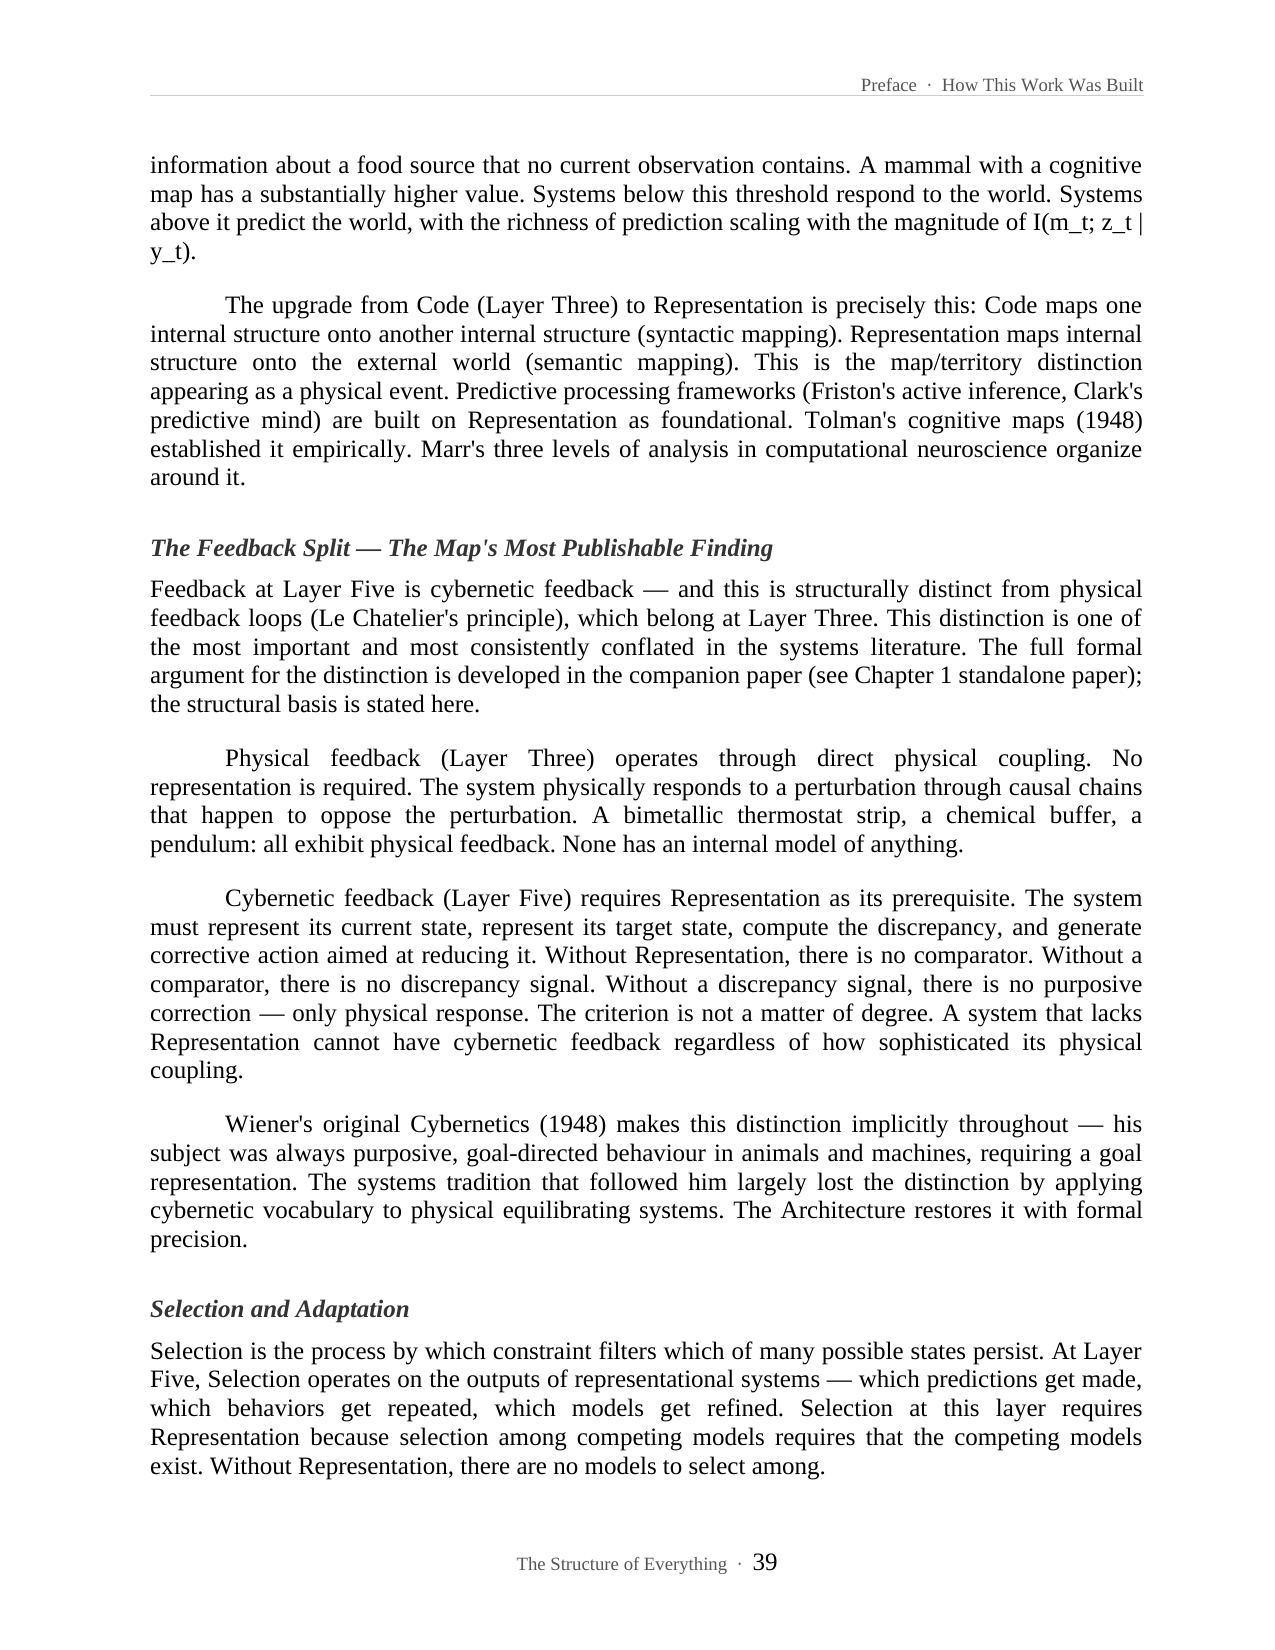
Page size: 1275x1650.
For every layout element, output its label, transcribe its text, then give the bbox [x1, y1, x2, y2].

subtitle The Feedback Split — The Map's Most Publishable Finding [150, 533, 1144, 562]
text Selection is the process by which constraint filters which of many possible states persist. At Layer Five, Selection operates on the outputs of representational systems — which predictions get made, which behaviors get repeated, which models get refined. Selection at this layer requires Representation because selection among competing models requires that the competing models exist. Without Representation, there are no models to select among. [150, 1336, 1144, 1479]
text Physical feedback (Layer Three) operates through direct physical coupling. No representation is required. The system physically responds to a perturbation through causal chains that happen to oppose the perturbation. A bimetallic thermostat strip, a chemical buffer, a pendulum: all exhibit physical feedback. None has an internal model of anything. [150, 743, 1144, 858]
subtitle Selection and Adaptation [150, 1294, 1144, 1323]
text Wiener's original Cybernetics (1948) makes this distinction implicitly throughout — his subject was always purposive, goal-directed behaviour in animals and machines, requiring a goal representation. The systems tradition that followed him largely lost the distinction by applying cybernetic vocabulary to physical equilibrating systems. The Architecture restores it with formal precision. [150, 1109, 1144, 1253]
text information about a food source that no current observation contains. A mammal with a cognitive map has a substantially higher value. Systems below this threshold respond to the world. Systems above it predict the world, with the richness of prediction scaling with the magnitude of I(m_t; z_t | y_t). [150, 150, 1144, 265]
text Cybernetic feedback (Layer Five) requires Representation as its prerequisite. The system must represent its current state, represent its target state, compute the discrepancy, and generate corrective action aimed at reducing it. Without Representation, there is no comparator. Without a comparator, there is no discrepancy signal. Without a discrepancy signal, there is no purposive correction — only physical response. The criterion is not a matter of degree. A system that lacks Representation cannot have cybernetic feedback regardless of how sophisticated its physical coupling. [150, 883, 1144, 1084]
text The upgrade from Code (Layer Three) to Representation is precisely this: Code maps one internal structure onto another internal structure (syntactic mapping). Representation maps internal structure onto the external world (semantic mapping). This is the map/territory distinction appearing as a physical event. Predictive processing frameworks (Friston's active inference, Clark's predictive mind) are built on Representation as foundational. Tolman's cognitive maps (1948) established it empirically. Marr's three levels of analysis in computational neuroscience organize around it. [150, 290, 1144, 491]
text Feedback at Layer Five is cybernetic feedback — and this is structurally distinct from physical feedback loops (Le Chatelier's principle), which belong at Layer Three. This distinction is one of the most important and most consistently conflated in the systems literature. The full formal argument for the distinction is developed in the companion paper (see Chapter 1 standalone paper); the structural basis is stated here. [150, 574, 1144, 718]
